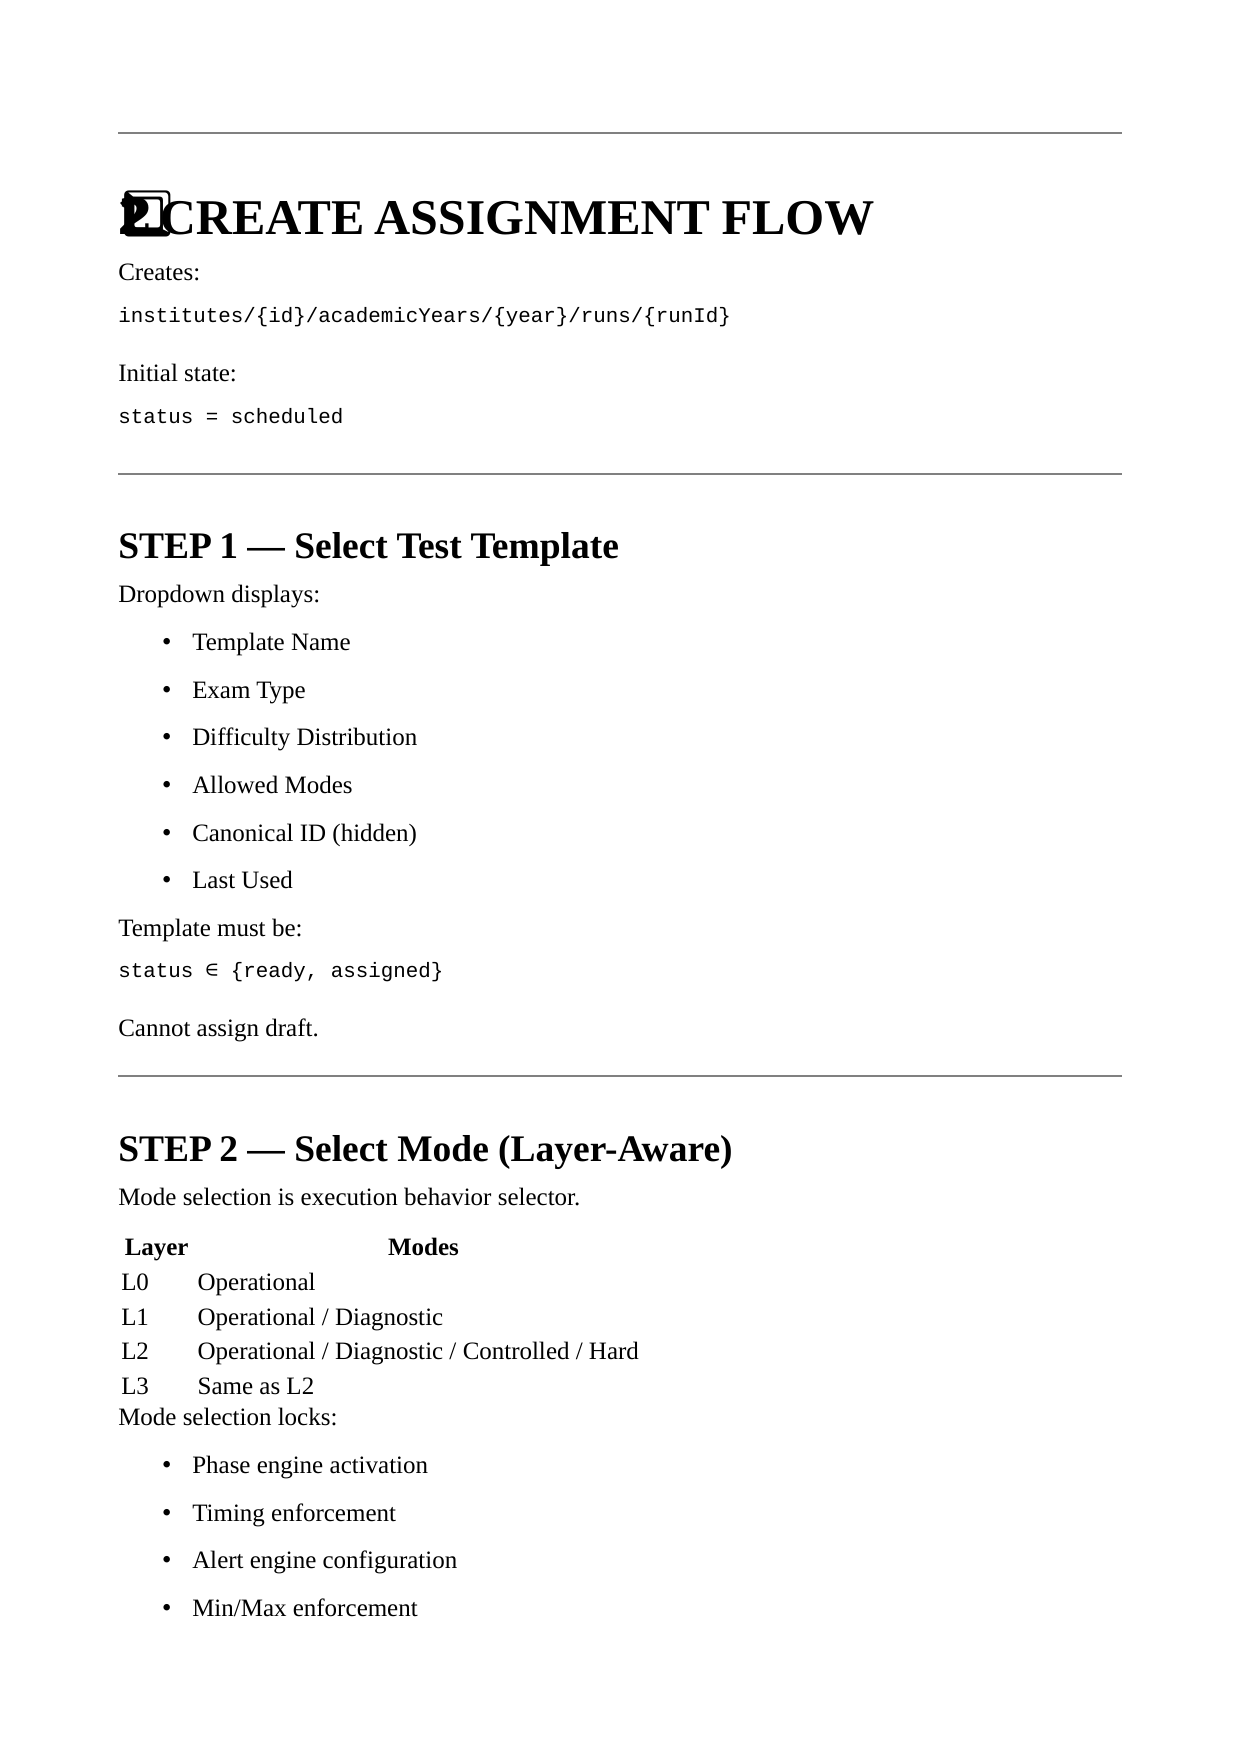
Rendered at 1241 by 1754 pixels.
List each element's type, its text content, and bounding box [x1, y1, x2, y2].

subtitle STEP 1 — Select Test Template [118, 524, 1122, 567]
list Canonical ID (hidden) [162, 818, 1122, 846]
list Exam Type [162, 675, 1122, 703]
table_cell L1 [118, 1299, 194, 1333]
list Template Name [162, 627, 1122, 656]
table_cell Operational / Diagnostic [195, 1299, 652, 1333]
table_header Modes [195, 1230, 652, 1264]
text institutes/{id}/academicYears/{year}/runs/{runId} [118, 305, 1122, 329]
text Creates: [118, 257, 1122, 286]
text status ∈ {ready, assigned} [118, 960, 1122, 984]
table_cell Operational [195, 1264, 652, 1299]
list Phase engine activation [162, 1450, 1122, 1479]
text Mode selection is execution behavior selector. [118, 1182, 1122, 1211]
list Alert engine configuration [162, 1545, 1122, 1574]
text status = scheduled [118, 406, 1122, 429]
list Difficulty Distribution [162, 722, 1122, 751]
subtitle STEP 2 — Select Mode (Layer-Aware) [118, 1126, 1122, 1169]
table_cell Operational / Diagnostic / Controlled / Hard [195, 1333, 652, 1368]
table_header Layer [118, 1230, 194, 1264]
list Min/Max enforcement [162, 1593, 1122, 1622]
subtitle 2️⃣ CREATE ASSIGNMENT FLOW [118, 187, 1122, 245]
text Template must be: [118, 913, 1122, 942]
table_cell L2 [118, 1333, 194, 1368]
text Cannot assign draft. [118, 1013, 1122, 1042]
table_cell Same as L2 [195, 1368, 652, 1402]
text Initial state: [118, 358, 1122, 387]
table_cell L3 [118, 1368, 194, 1402]
text Mode selection locks: [118, 1402, 1122, 1431]
list Allowed Modes [162, 770, 1122, 799]
list Timing enforcement [162, 1498, 1122, 1526]
text Dropdown displays: [118, 579, 1122, 608]
table_cell L0 [118, 1264, 194, 1299]
list Last Used [162, 865, 1122, 894]
